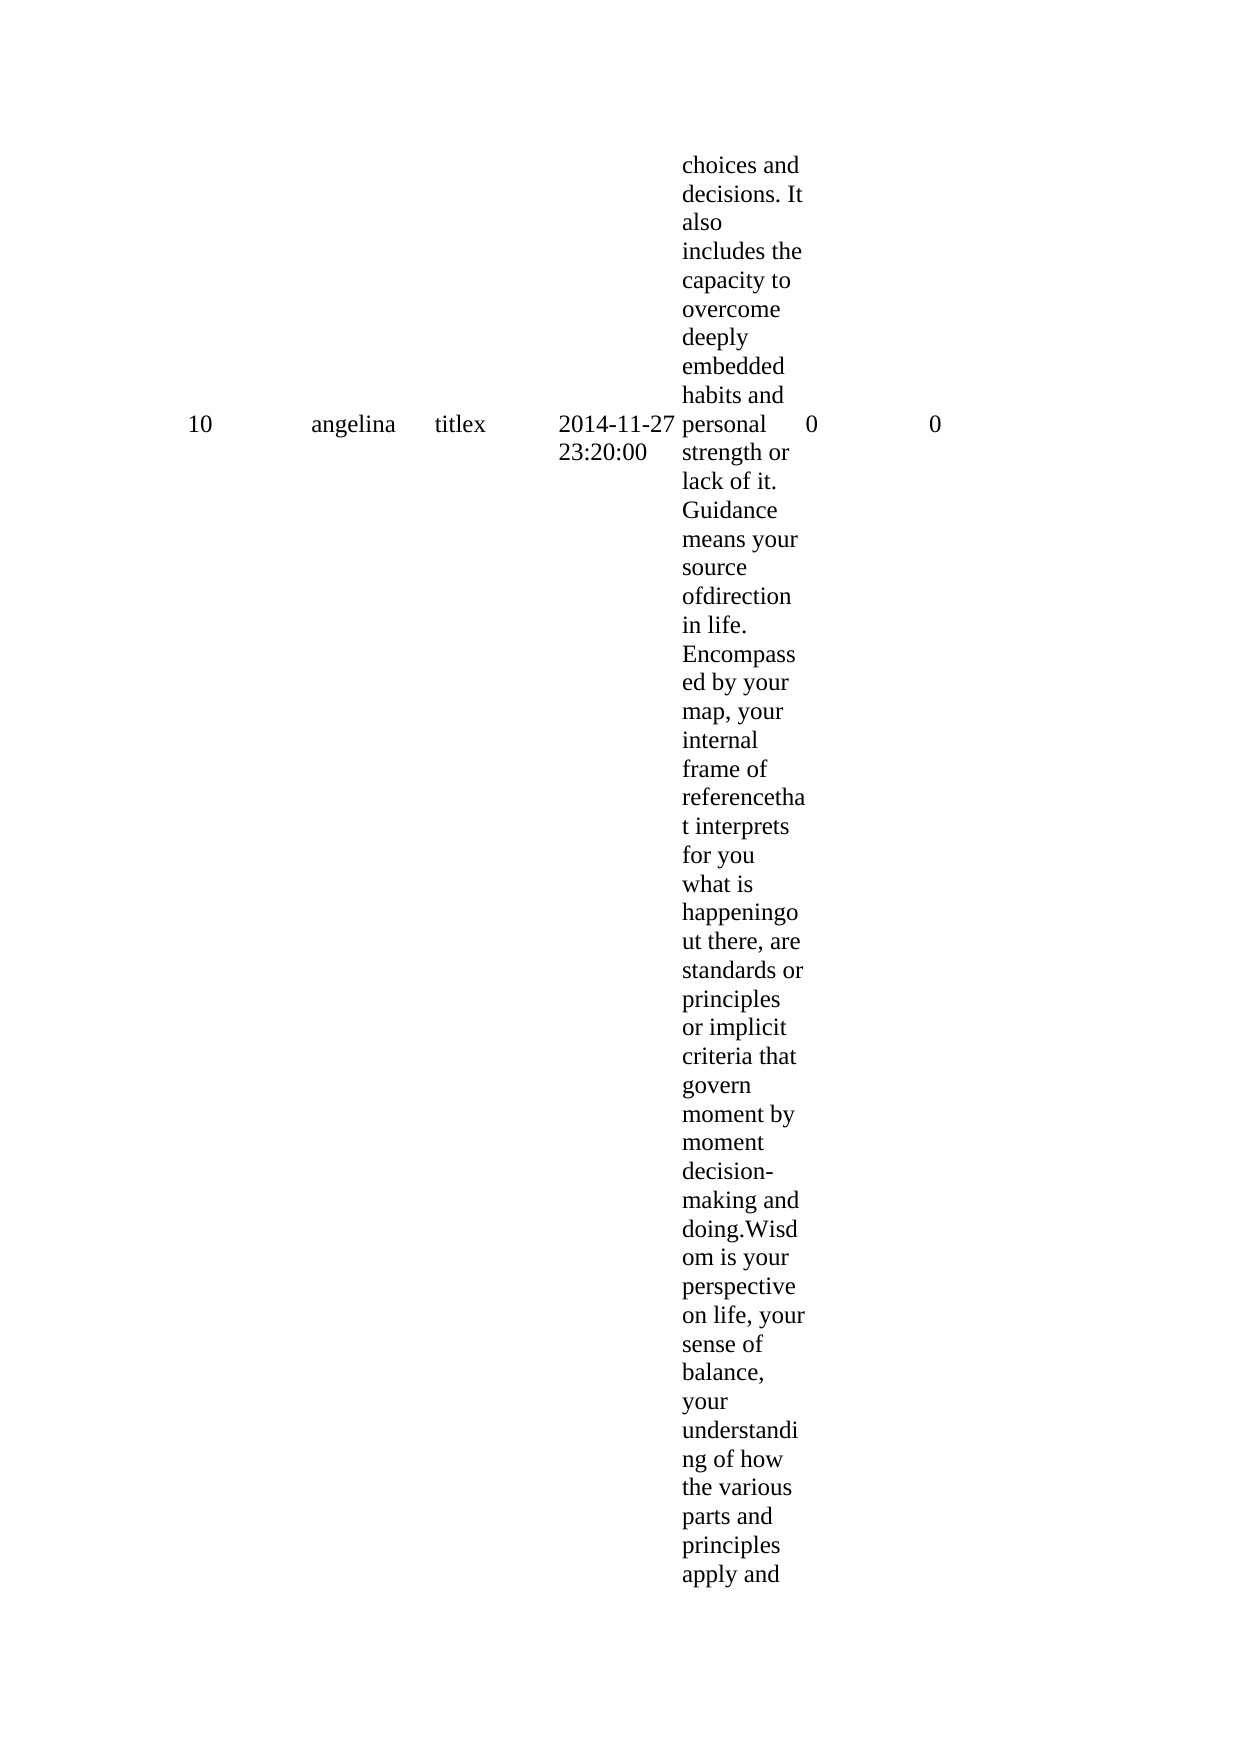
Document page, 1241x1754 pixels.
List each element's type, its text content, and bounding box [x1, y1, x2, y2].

table_cell [311, 150, 434, 409]
table_cell personal strength or lack of it. Guidance means your source ofdirection in life. Encompassed by your map, your internal frame of referencethat interprets for you what is happeningout there, are standards or principles or implicit criteria that govern moment by moment decision-making and doing.Wisdom is your perspective on life, your sense of balance, your understanding of how the various parts and principles apply and [682, 409, 805, 1587]
table_cell [435, 150, 558, 409]
table_cell choices and decisions. It also includes the capacity to overcome deeply embedded habits and [682, 150, 805, 409]
table_cell 10 [188, 409, 311, 1587]
table_cell [805, 150, 929, 409]
table_cell 0 [805, 409, 929, 1587]
table_cell [558, 150, 682, 409]
table_cell 0 [929, 409, 1053, 1587]
table_cell angelina [311, 409, 434, 1587]
table_cell 2014-11-27 23:20:00 [558, 409, 682, 1587]
table_cell titlex [435, 409, 558, 1587]
table_cell [929, 150, 1053, 409]
table_cell [188, 150, 311, 409]
